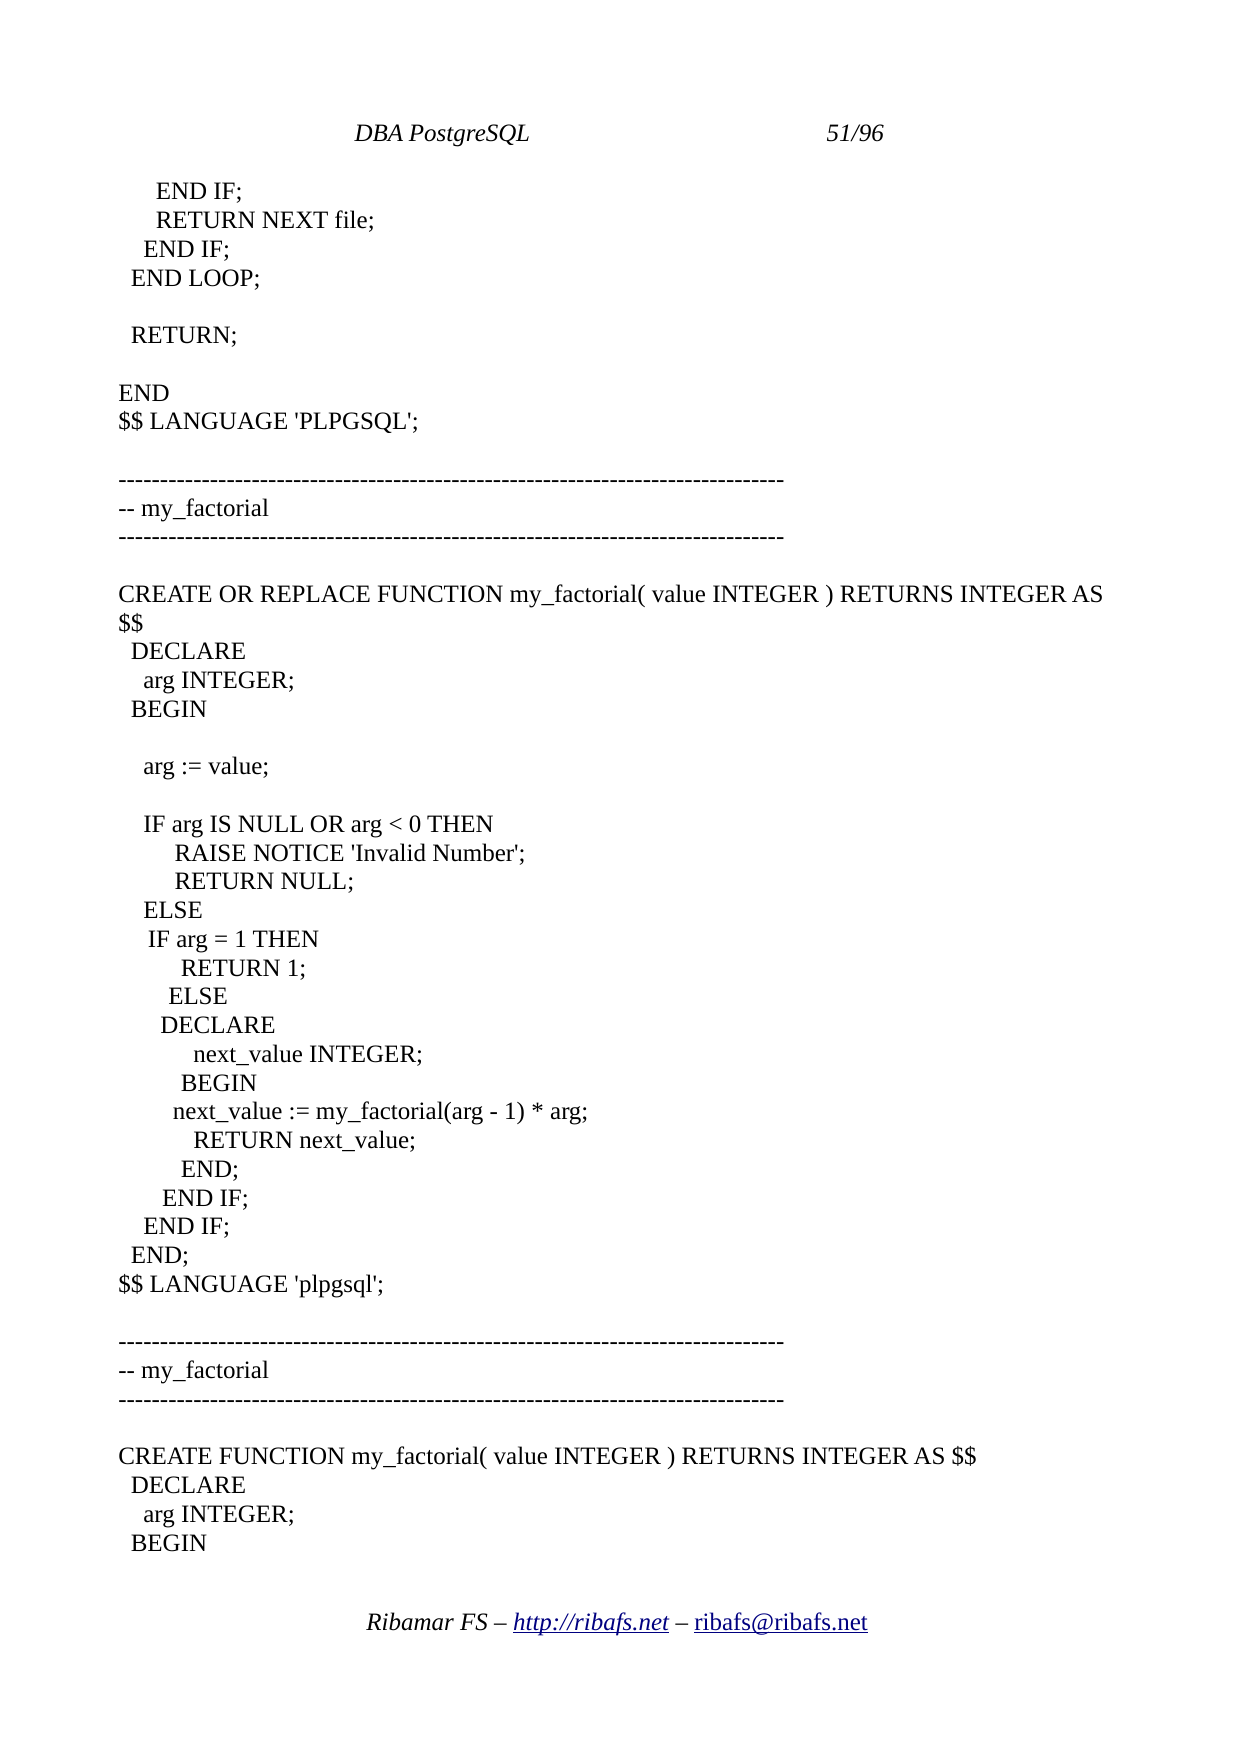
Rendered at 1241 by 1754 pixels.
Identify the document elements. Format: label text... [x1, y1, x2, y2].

text next_value INTEGER; [118, 1039, 1122, 1068]
text -------------------------------------------------------------------------------- [118, 521, 1122, 550]
text -------------------------------------------------------------------------------- [118, 1326, 1122, 1355]
text $$ LANGUAGE 'PLPGSQL'; [118, 406, 1122, 435]
text DECLARE [118, 636, 1122, 665]
text -------------------------------------------------------------------------------- [118, 464, 1122, 493]
text arg INTEGER; [118, 1499, 1122, 1528]
text DECLARE [118, 1010, 1122, 1039]
text -- my_factorial [118, 493, 1122, 521]
text next_value := my_factorial(arg - 1) * arg; [118, 1096, 1122, 1125]
text -- my_factorial [118, 1355, 1122, 1384]
text BEGIN [118, 1528, 1122, 1556]
text arg INTEGER; [118, 665, 1122, 694]
text END; [118, 1154, 1122, 1183]
text END LOOP; [118, 263, 1122, 291]
text $$ LANGUAGE 'plpgsql'; [118, 1269, 1122, 1298]
text IF arg IS NULL OR arg < 0 THEN [118, 809, 1122, 838]
text IF arg = 1 THEN [118, 924, 1122, 953]
text END IF; [118, 234, 1122, 263]
text RETURN 1; [118, 953, 1122, 981]
text ELSE [118, 981, 1122, 1010]
text RETURN NEXT file; [118, 205, 1122, 234]
text BEGIN [118, 694, 1122, 723]
text CREATE FUNCTION my_factorial( value INTEGER ) RETURNS INTEGER AS $$ [118, 1441, 1122, 1470]
text BEGIN [118, 1068, 1122, 1096]
text RETURN; [118, 320, 1122, 349]
text END; [118, 1240, 1122, 1269]
text END IF; [118, 1211, 1122, 1240]
text -------------------------------------------------------------------------------- [118, 1384, 1122, 1413]
text DECLARE [118, 1470, 1122, 1499]
text RETURN next_value; [118, 1125, 1122, 1154]
text arg := value; [118, 751, 1122, 780]
text RAISE NOTICE 'Invalid Number'; [118, 838, 1122, 866]
text END [118, 378, 1122, 406]
text ELSE [118, 895, 1122, 924]
text END IF; [118, 176, 1122, 205]
text RETURN NULL; [118, 866, 1122, 895]
text END IF; [118, 1183, 1122, 1211]
text CREATE OR REPLACE FUNCTION my_factorial( value INTEGER ) RETURNS INTEGER AS $$ [118, 579, 1122, 636]
